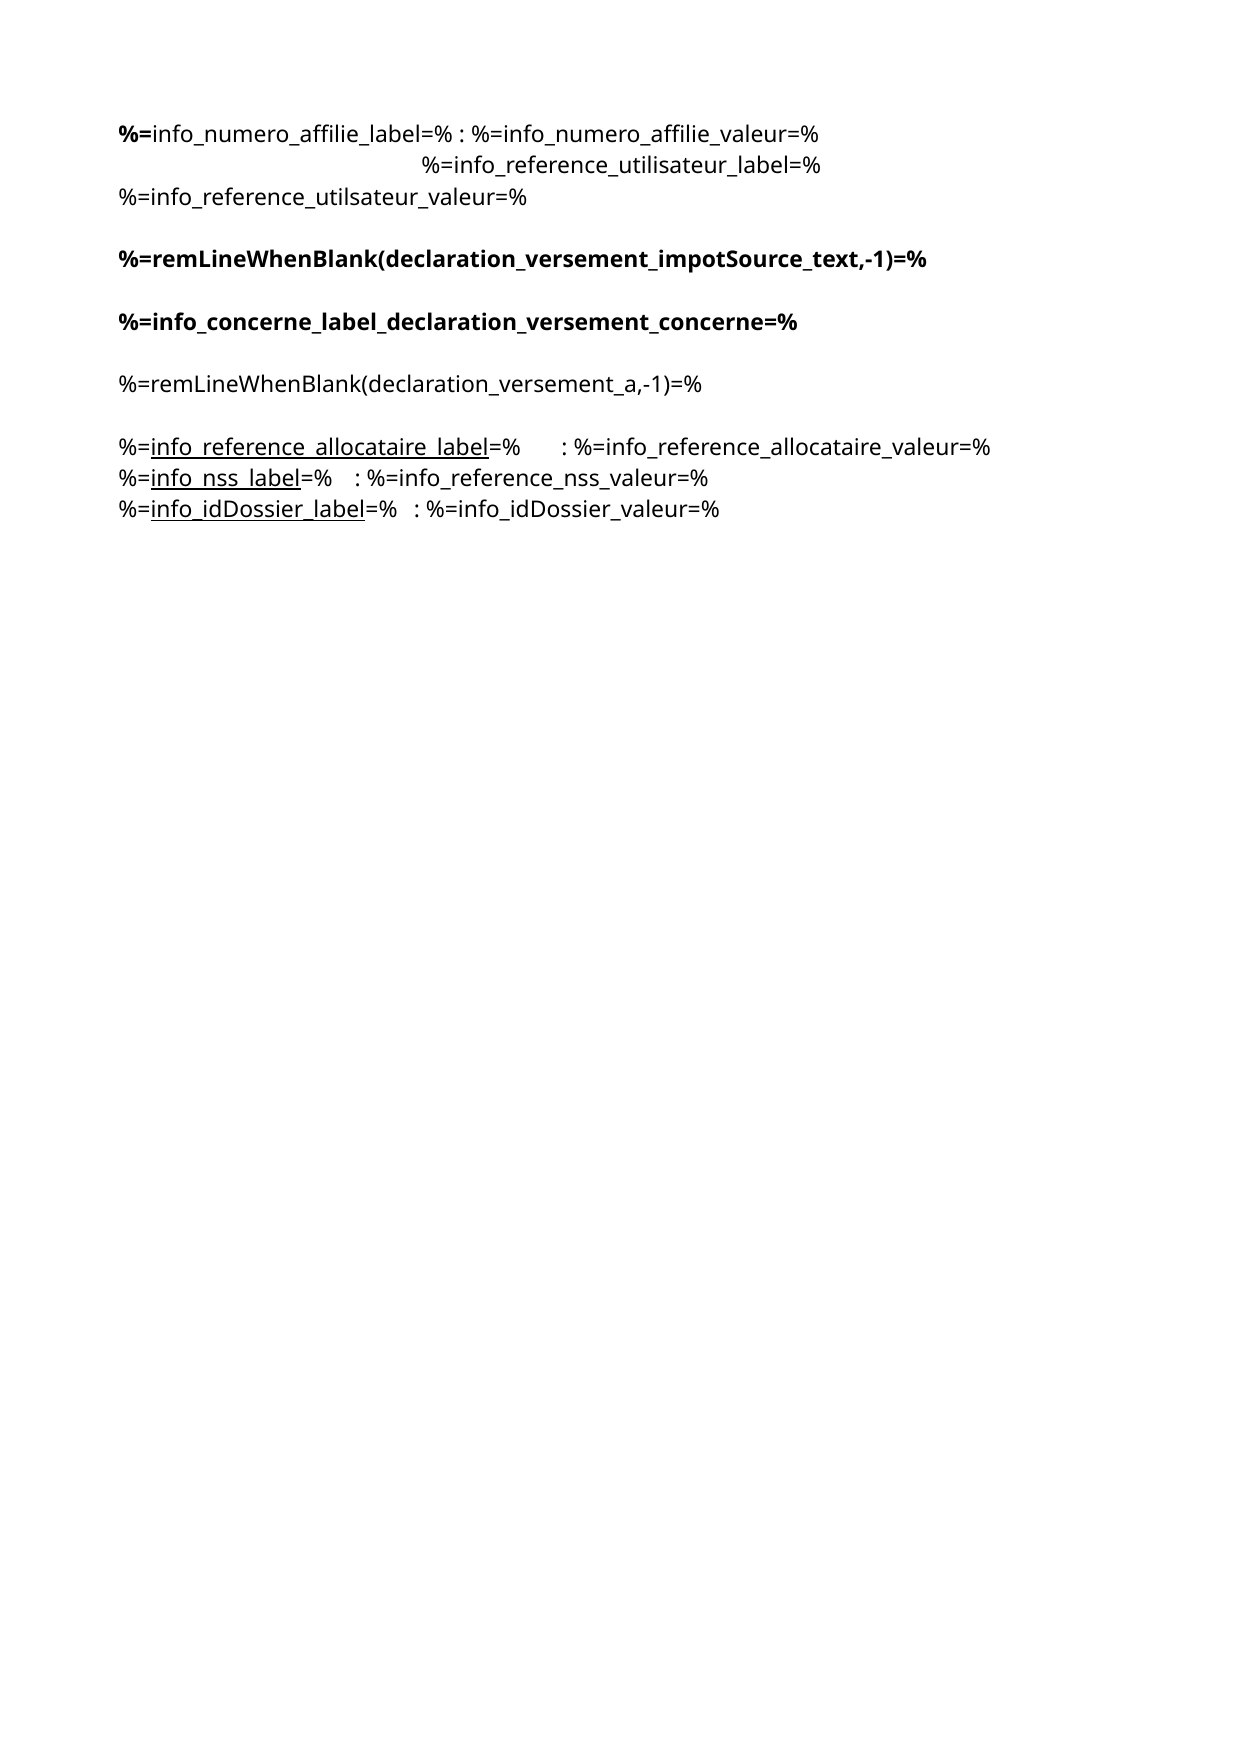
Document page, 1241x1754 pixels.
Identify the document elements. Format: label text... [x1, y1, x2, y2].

text %=info_nss_label=% : %=info_reference_nss_valeur=% [118, 462, 1122, 493]
text %=info_numero_affilie_label=% : %=info_numero_affilie_valeur=% %=info_reference_utilisateur_label=%%=info_reference_utilsateur_valeur=% [118, 118, 1122, 212]
text %=remLineWhenBlank(declaration_versement_a,-1)=% [118, 368, 1122, 399]
text %=info_concerne_label_declaration_versement_concerne=% [118, 306, 1122, 337]
text %=remLineWhenBlank(declaration_versement_impotSource_text,-1)=% [118, 243, 1122, 274]
text %=info_idDossier_label=% : %=info_idDossier_valeur=% [118, 493, 1122, 524]
text %=info_reference_allocataire_label=% : %=info_reference_allocataire_valeur=% [118, 431, 1122, 462]
